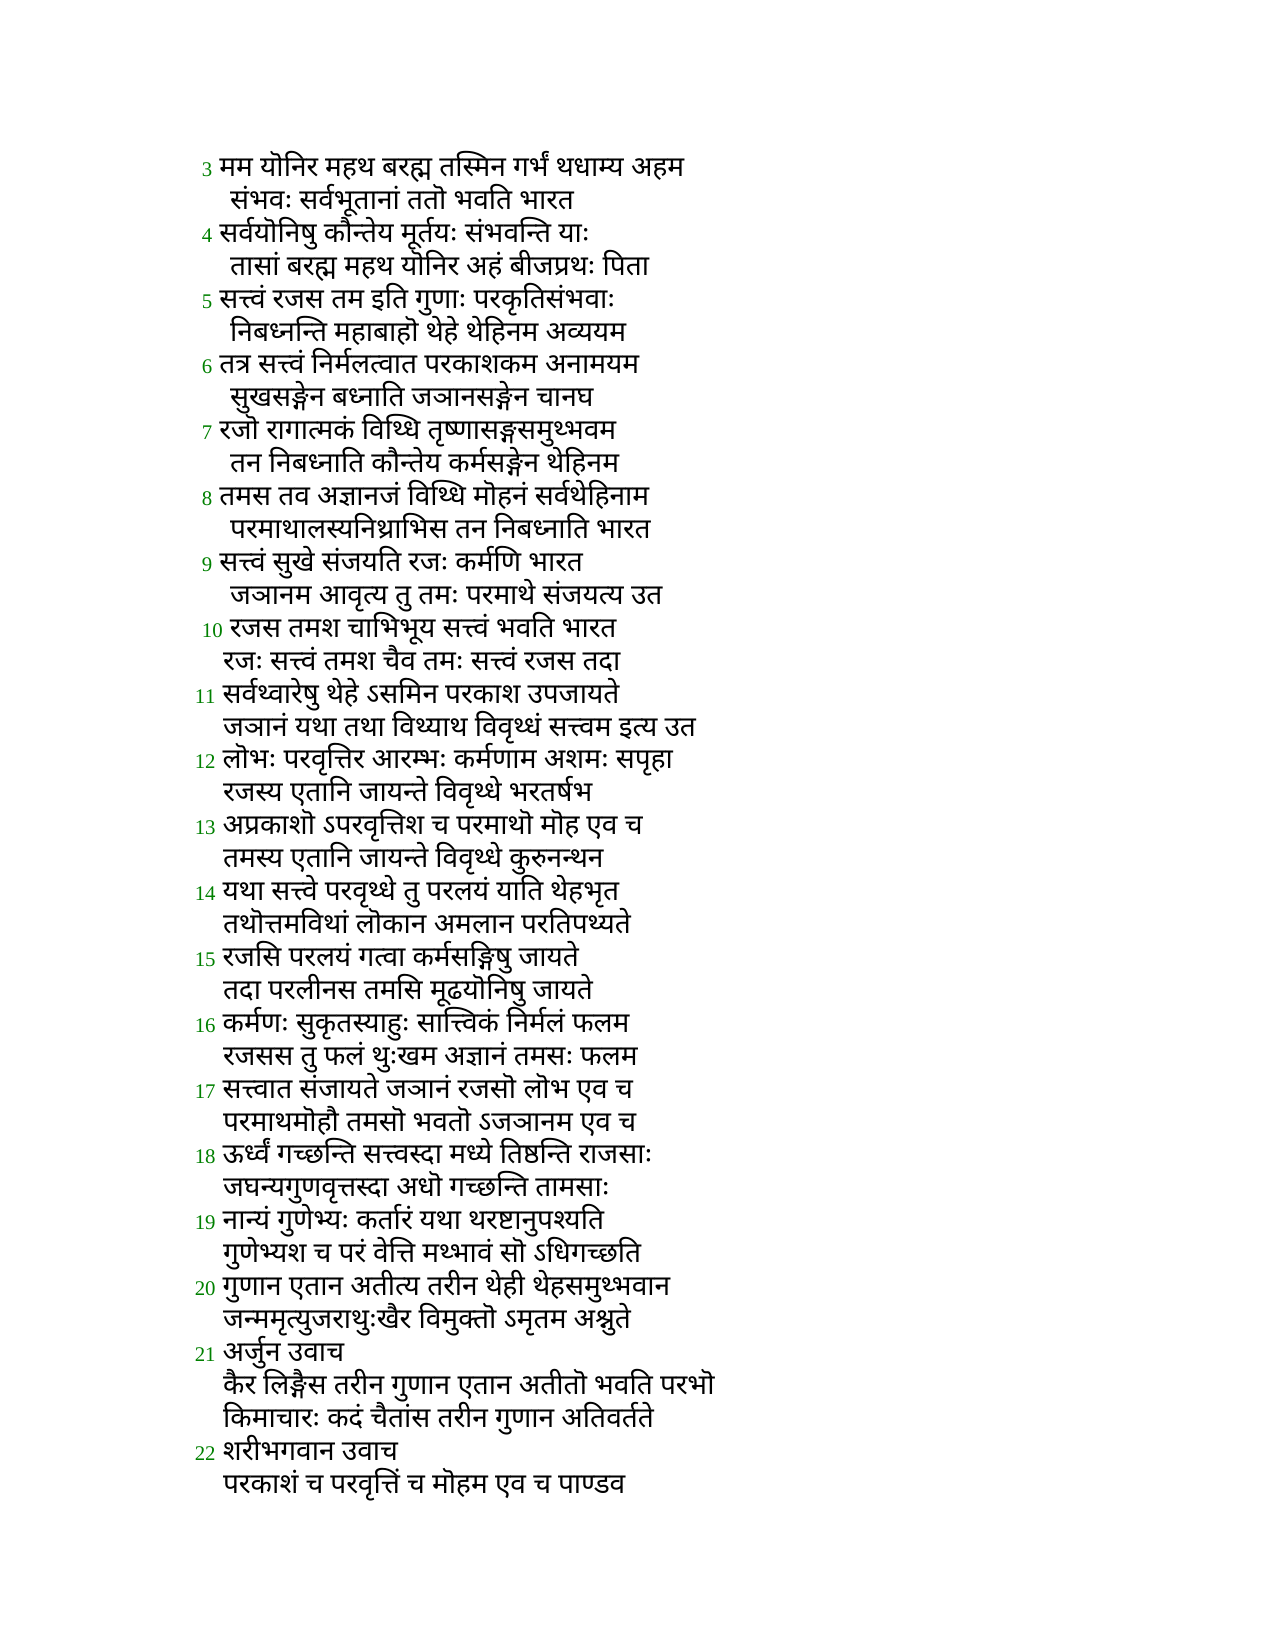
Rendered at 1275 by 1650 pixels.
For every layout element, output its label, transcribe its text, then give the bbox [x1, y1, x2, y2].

text 3 मम यॊनिर महथ बरह्म तस्मिन गर्भं थधाम्य अहम संभवः सर्वभूतानां ततॊ भवति भारत 4 सर्वयॊनिषु कौन्तेय मूर्तयः संभवन्ति याः तासां बरह्म महथ यॊनिर अहं बीजप्रथः पिता 5 सत्त्वं रजस तम इति गुणाः परकृतिसंभवाः निबध्नन्ति महाबाहॊ थेहे थेहिनम अव्ययम 6 तत्र सत्त्वं निर्मलत्वात परकाशकम अनामयम सुखसङ्गेन बध्नाति जञानसङ्गेन चानघ 7 रजॊ रागात्मकं विथ्धि तृष्णासङ्गसमुथ्भवम तन निबध्नाति कौन्तेय कर्मसङ्गेन थेहिनम 8 तमस तव अज्ञानजं विथ्धि मॊहनं सर्वथेहिनाम परमाथालस्यनिथ्राभिस तन निबध्नाति भारत 9 सत्त्वं सुखे संजयति रजः कर्मणि भारत जञानम आवृत्य तु तमः परमाथे संजयत्य उत 10 रजस तमश चाभिभूय सत्त्वं भवति भारत रजः सत्त्वं तमश चैव तमः सत्त्वं रजस तदा 11 सर्वथ्वारेषु थेहे ऽसमिन परकाश उपजायते जञानं यथा तथा विथ्याथ विवृथ्धं सत्त्वम इत्य उत 12 लॊभः परवृत्तिर आरम्भः कर्मणाम अशमः सपृहा रजस्य एतानि जायन्ते विवृथ्धे भरतर्षभ 13 अप्रकाशॊ ऽपरवृत्तिश च परमाथॊ मॊह एव च तमस्य एतानि जायन्ते विवृथ्धे कुरुनन्थन 14 यथा सत्त्वे परवृथ्धे तु परलयं याति थेहभृत तथॊत्तमविथां लॊकान अमलान परतिपथ्यते 15 रजसि परलयं गत्वा कर्मसङ्गिषु जायते तदा परलीनस तमसि मूढयॊनिषु जायते 16 कर्मणः सुकृतस्याहुः सात्त्विकं निर्मलं फलम रजसस तु फलं थुःखम अज्ञानं तमसः फलम 17 सत्त्वात संजायते जञानं रजसॊ लॊभ एव च परमाथमॊहौ तमसॊ भवतॊ ऽजञानम एव च 18 ऊर्ध्वं गच्छन्ति सत्त्वस्दा मध्ये तिष्ठन्ति राजसाः जघन्यगुणवृत्तस्दा अधॊ गच्छन्ति तामसाः 19 नान्यं गुणेभ्यः कर्तारं यथा थरष्टानुपश्यति गुणेभ्यश च परं वेत्ति मथ्भावं सॊ ऽधिगच्छति 20 गुणान एतान अतीत्य तरीन थेही थेहसमुथ्भवान जन्ममृत्युजराथुःखैर विमुक्तॊ ऽमृतम अश्नुते 21 अर्जुन उवाच कैर लिङ्गैस तरीन गुणान एतान अतीतॊ भवति परभॊ किमाचारः कदं चैतांस तरीन गुणान अतिवर्तते 22 शरीभगवान उवाच परकाशं च परवृत्तिं च मॊहम एव च पाण्डव [187, 150, 1087, 1499]
